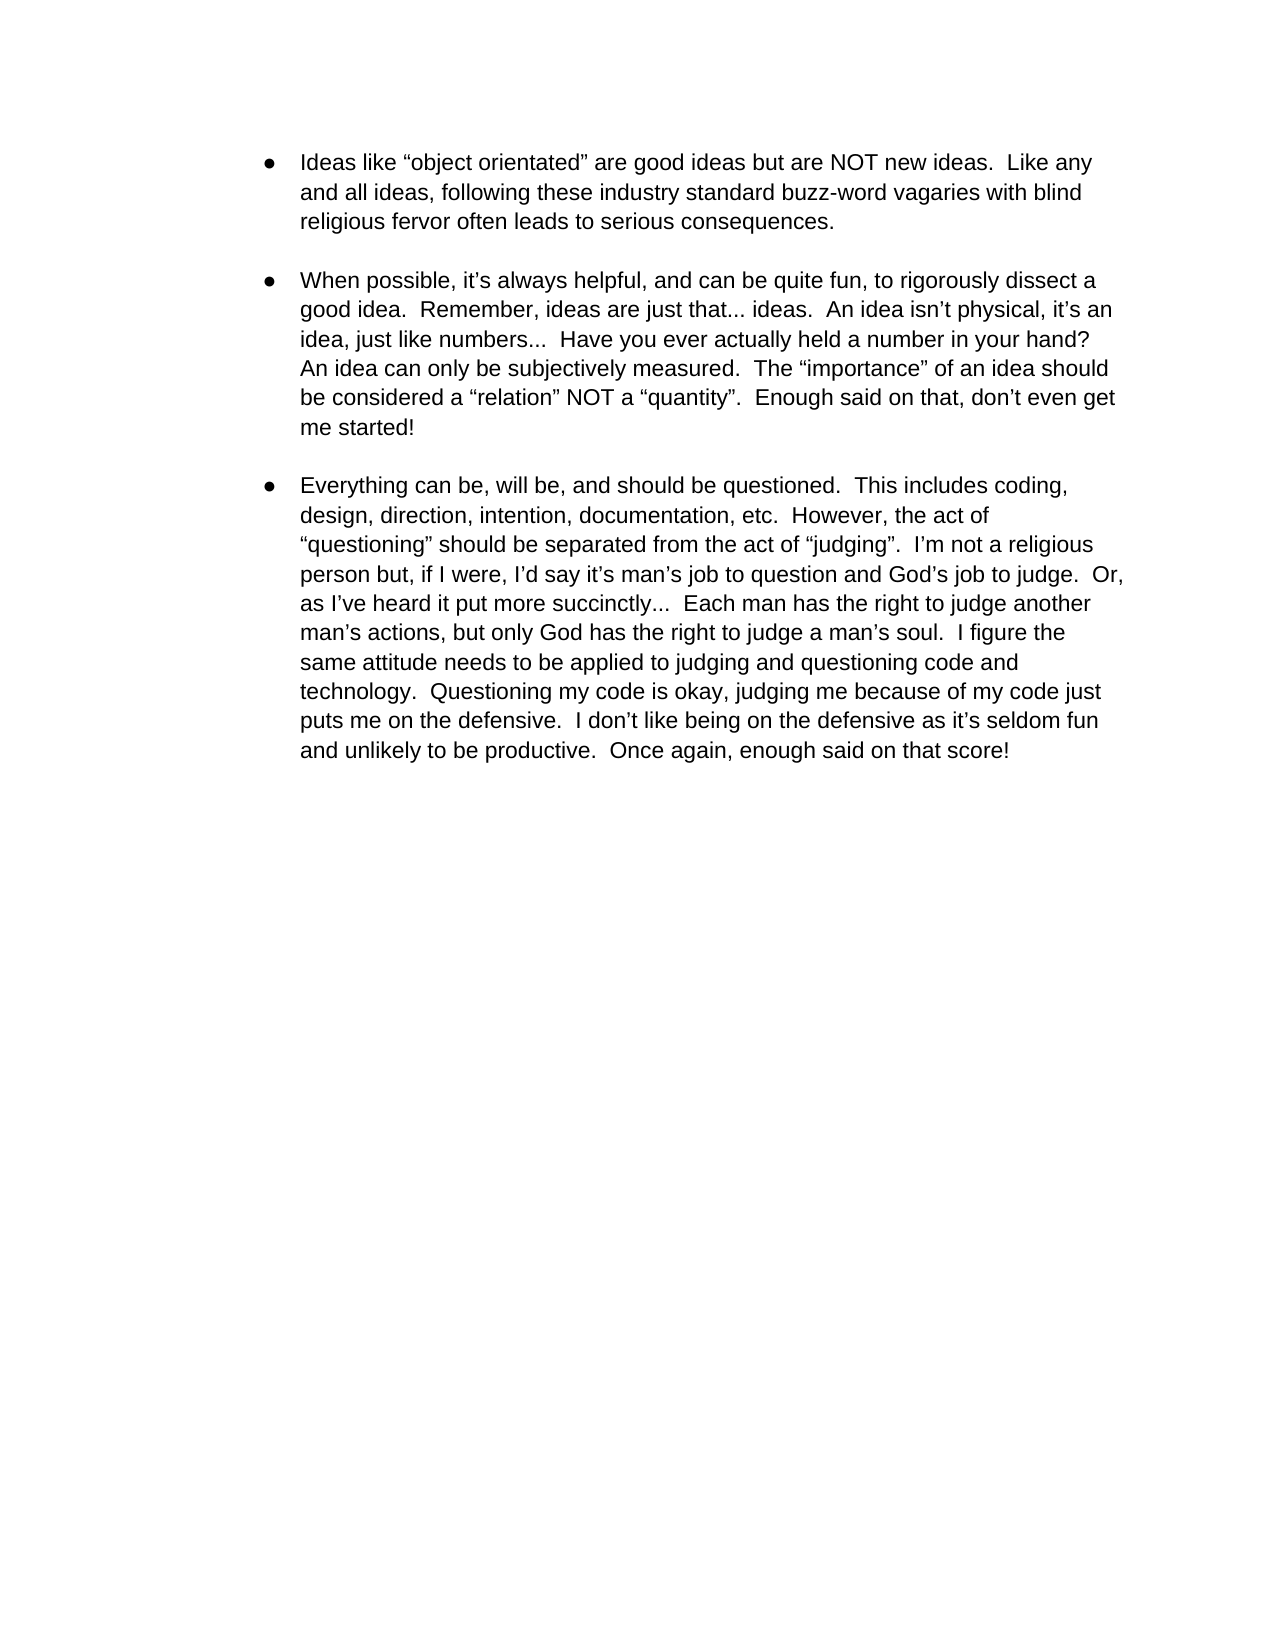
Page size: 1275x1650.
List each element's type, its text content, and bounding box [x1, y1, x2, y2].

list When possible, it’s always helpful, and can be quite fun, to rigorously dissect a good idea. Remember, ideas are just that... ideas. An idea isn’t physical, it’s an idea, just like numbers... Have you ever actually held a number in your hand? An idea can only be subjectively measured. The “importance” of an idea should be considered a “relation” NOT a “quantity”. Enough said on that, don’t even get me started! [262, 267, 1125, 440]
list Ideas like “object orientated” are good ideas but are NOT new ideas. Like any and all ideas, following these industry standard buzz-word vagaries with blind religious fervor often leads to serious consequences. [262, 150, 1125, 234]
list Everything can be, will be, and should be questioned. This includes coding, design, direction, intention, documentation, etc. However, the act of “questioning” should be separated from the act of “judging”. I’m not a religious person but, if I were, I’d say it’s man’s job to question and God’s job to judge. Or, as I’ve heard it put more succinctly... Each man has the right to judge another man’s actions, but only God has the right to judge a man’s soul. I figure the same attitude needs to be applied to judging and questioning code and technology. Questioning my code is okay, judging me because of my code just puts me on the defensive. I don’t like being on the defensive as it’s seldom fun and unlikely to be productive. Once again, enough said on that score! [262, 473, 1125, 763]
